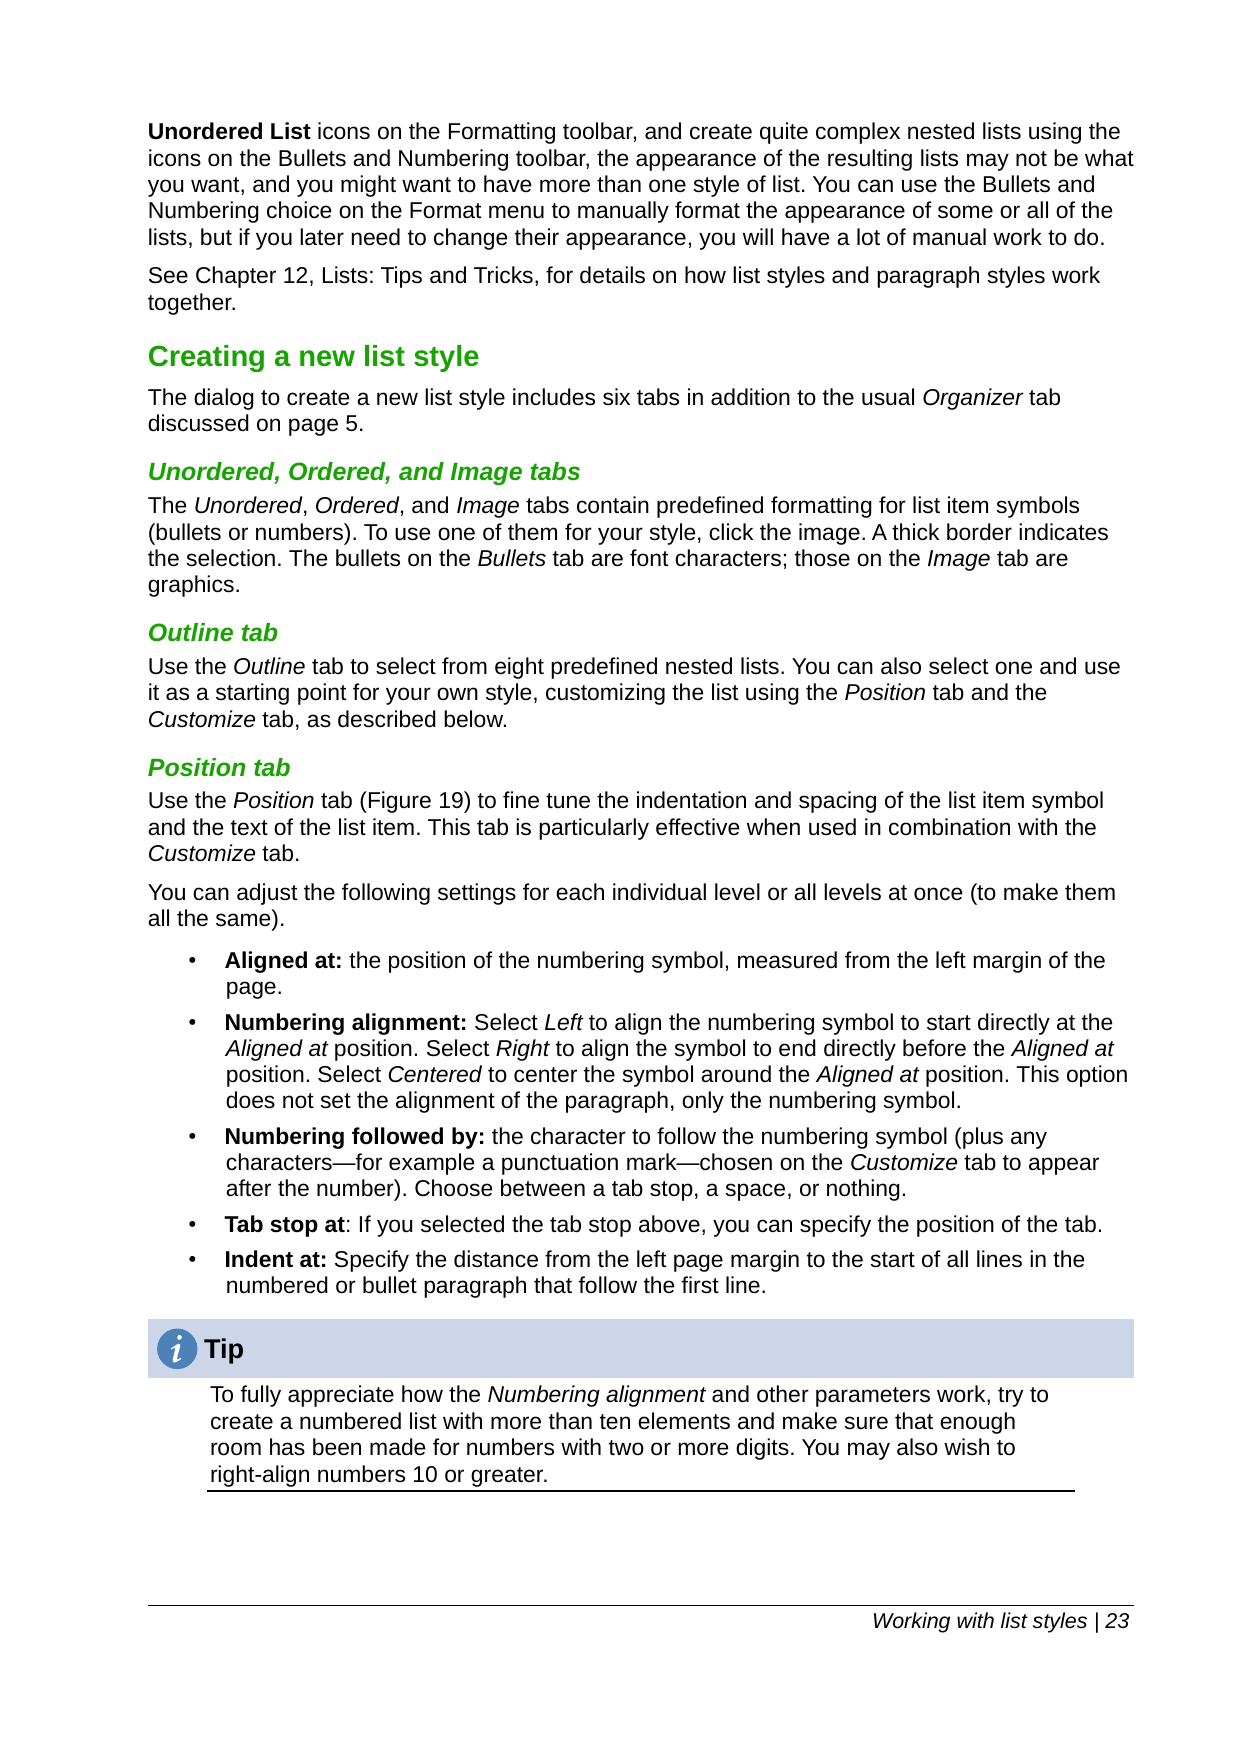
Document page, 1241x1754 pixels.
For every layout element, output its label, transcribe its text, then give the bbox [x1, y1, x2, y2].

text The dialog to create a new list style includes six tabs in addition to the usual Organizer tab discussed on page 5. [148, 384, 1134, 437]
text Unordered List icons on the Formatting toolbar, and create quite complex nested lists using the icons on the Bullets and Numbering toolbar, the appearance of the resulting lists may not be what you want, and you might want to have more than one style of list. You can use the Bullets and Numbering choice on the Format menu to manually format the appearance of some or all of the lists, but if you later need to change their appearance, you will have a lot of manual work to do. [148, 118, 1134, 250]
list Aligned at: the position of the numbering symbol, measured from the left margin of the page. [185, 944, 1134, 999]
subtitle Outline tab [148, 618, 1134, 647]
list You can adjust the following settings for each individual level or all levels at once (to make them all the same). [148, 879, 1134, 931]
list Tab stop at: If you selected the tab stop above, you can specify the position of the tab. [185, 1208, 1134, 1237]
subtitle Tip [148, 1319, 1134, 1378]
subtitle Unordered, Ordered, and Image tabs [148, 457, 1134, 486]
text See Chapter 12, Lists: Tips and Tricks, for details on how list styles and paragraph styles work together. [148, 262, 1134, 315]
subtitle Position tab [148, 752, 1134, 781]
subtitle Creating a new list style [148, 339, 1134, 372]
text To fully appreciate how the Numbering alignment and other parameters work, try to create a numbered list with more than ten elements and make sure that enough room has been made for numbers with two or more digits. You may also wish to right-align numbers 10 or greater. [207, 1378, 1075, 1490]
text Use the Outline tab to select from eight predefined nested lists. You can also select one and use it as a starting point for your own style, customizing the list using the Position tab and the Customize tab, as described below. [148, 653, 1134, 732]
text The Unordered, Ordered, and Image tabs contain predefined formatting for list item symbols (bullets or numbers). To use one of them for your style, click the image. A thick border indicates the selection. The bullets on the Bullets tab are font characters; those on the Image tab are graphics. [148, 492, 1134, 597]
list Numbering alignment: Select Left to align the numbering symbol to start directly at the Aligned at position. Select Right to align the symbol to end directly before the Aligned at position. Select Centered to center the symbol around the Aligned at position. This option does not set the alignment of the paragraph, only the numbering symbol. [185, 1006, 1134, 1114]
list Numbering followed by: the character to follow the numbering symbol (plus any characters—for example a punctuation mark—chosen on the Customize tab to appear after the number). Choose between a tab stop, a space, or nothing. [185, 1120, 1134, 1202]
list Indent at: Specify the distance from the left page margin to the start of all lines in the numbered or bullet paragraph that follow the first line. [185, 1243, 1134, 1301]
text Use the Position tab (Figure 19) to fine tune the indentation and spacing of the list item symbol and the text of the list item. This tab is particularly effective when used in combination with the Customize tab. [148, 787, 1134, 866]
